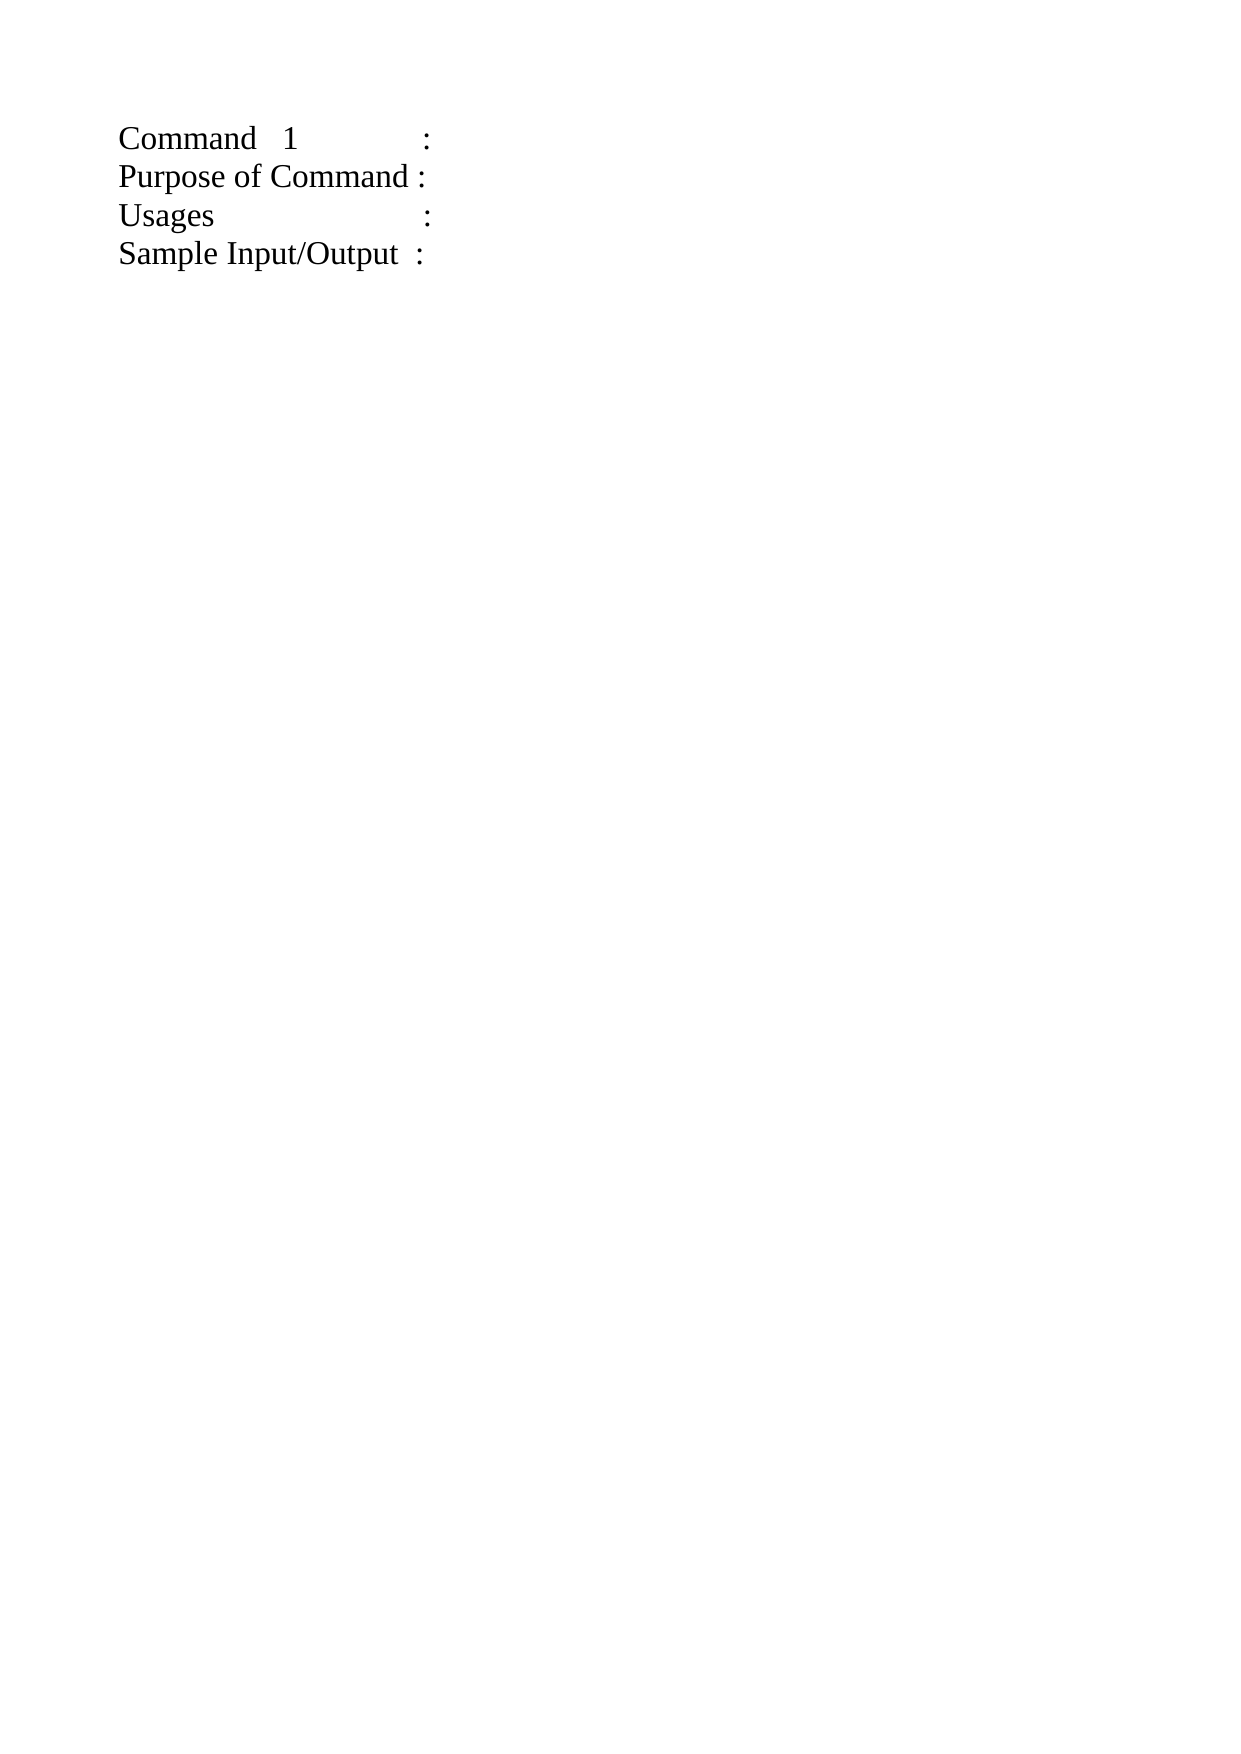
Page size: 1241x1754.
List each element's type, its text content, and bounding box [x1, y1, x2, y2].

text Command 1 : [118, 118, 1122, 156]
text Sample Input/Output : [118, 233, 1122, 271]
text Purpose of Command : [118, 156, 1122, 195]
text Usages : [118, 195, 1122, 233]
